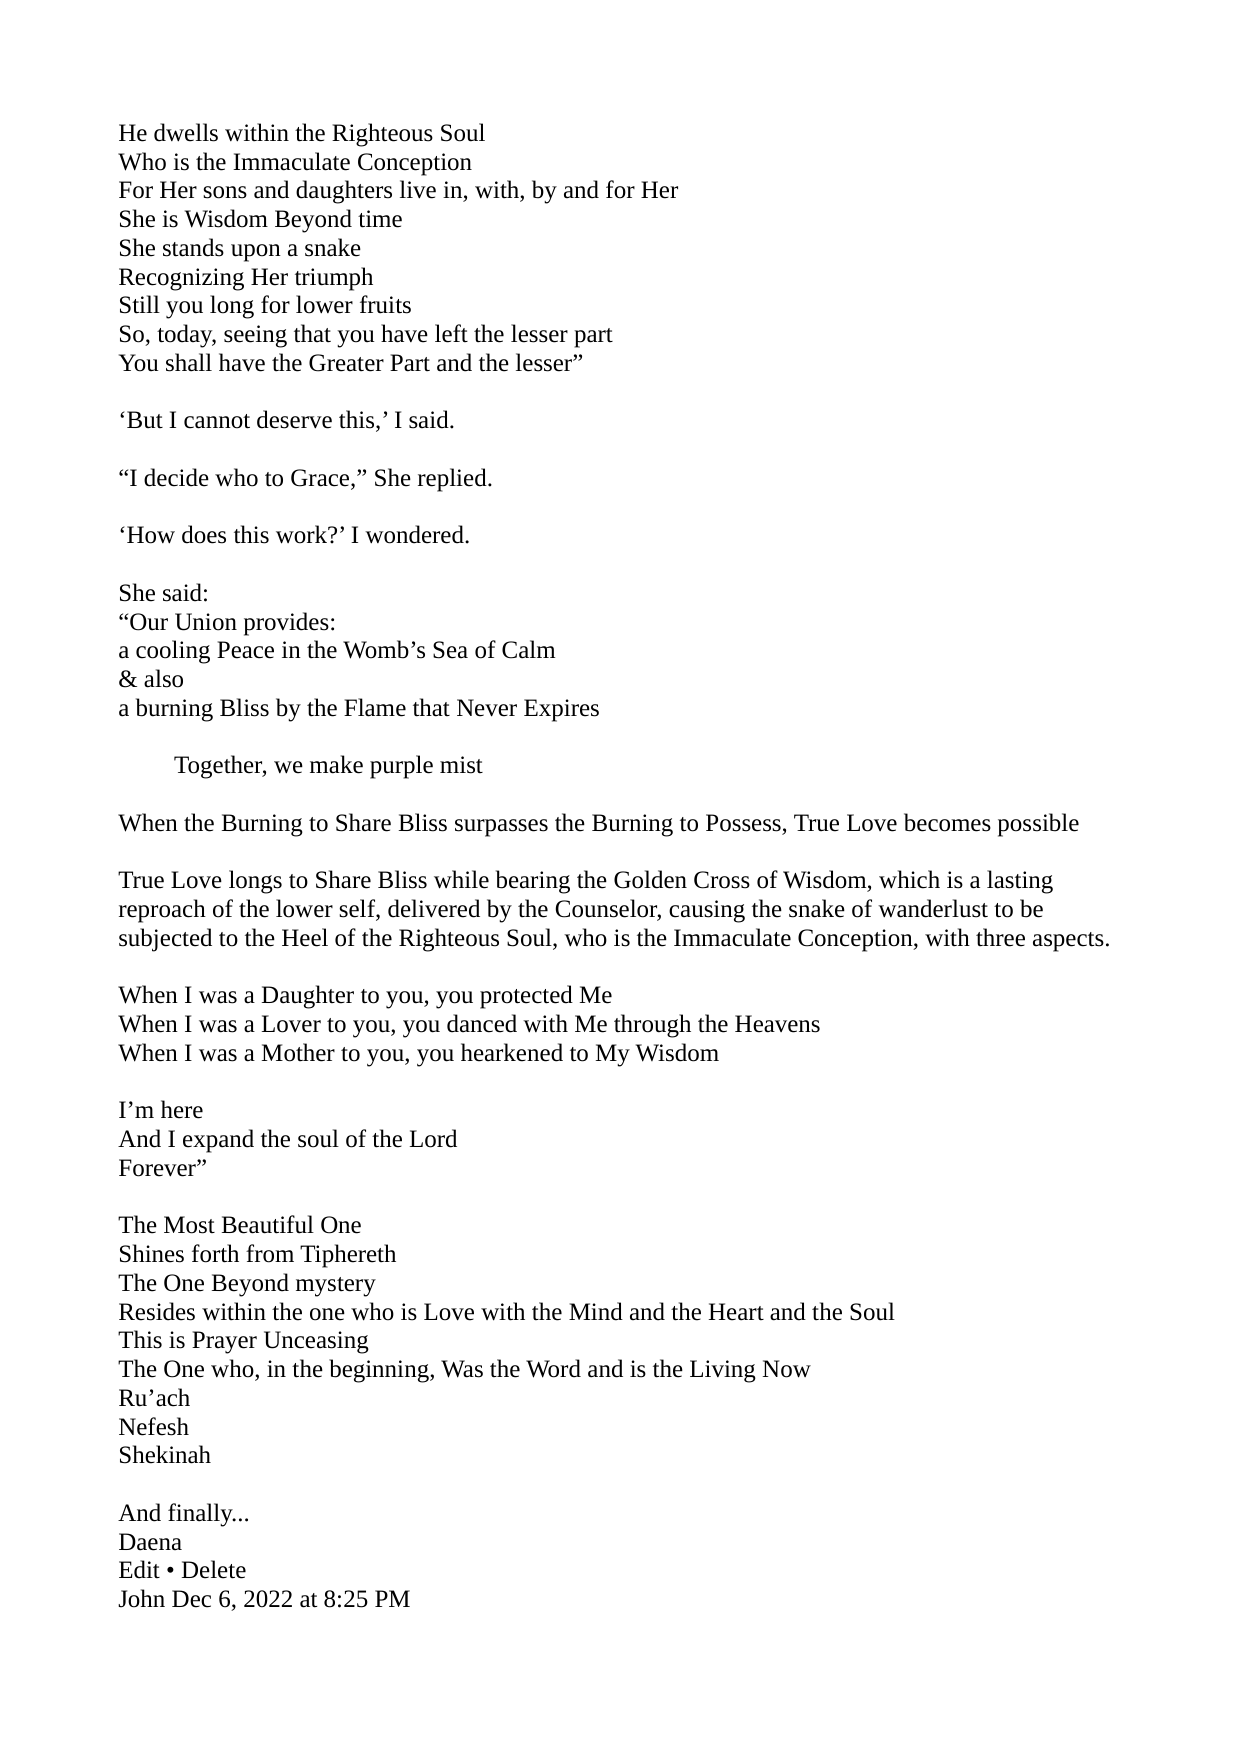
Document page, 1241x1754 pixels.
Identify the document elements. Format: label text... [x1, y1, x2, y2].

text When I was a Mother to you, you hearkened to My Wisdom [118, 1038, 1122, 1067]
text Recognizing Her triumph [118, 262, 1122, 291]
text Shekinah [118, 1441, 1122, 1469]
text “I decide who to Grace,” She replied. [118, 463, 1122, 492]
text True Love longs to Share Bliss while bearing the Golden Cross of Wisdom, which is a lasting reproach of the lower self, delivered by the Counselor, causing the snake of wanderlust to be subjected to the Heel of the Righteous Soul, who is the Immaculate Conception, with three aspects. [118, 866, 1122, 952]
text & also [118, 664, 1122, 693]
text She is Wisdom Beyond time [118, 204, 1122, 233]
text Shines forth from Tiphereth [118, 1239, 1122, 1268]
text John Dec 6, 2022 at 8:25 PM [118, 1584, 1122, 1613]
text Edit • Delete [118, 1556, 1122, 1584]
text When I was a Lover to you, you danced with Me through the Heavens [118, 1009, 1122, 1038]
text For Her sons and daughters live in, with, by and for Her [118, 176, 1122, 204]
text I’m here [118, 1096, 1122, 1124]
text Who is the Immaculate Conception [118, 147, 1122, 176]
text The Most Beautiful One [118, 1211, 1122, 1239]
text She stands upon a snake [118, 233, 1122, 262]
text a burning Bliss by the Flame that Never Expires [118, 693, 1122, 722]
text “Our Union provides: [118, 607, 1122, 636]
text And I expand the soul of the Lord [118, 1124, 1122, 1153]
text Together, we make purple mist [118, 751, 1122, 779]
text When the Burning to Share Bliss surpasses the Burning to Possess, True Love becomes possible [118, 808, 1122, 837]
text Daena [118, 1527, 1122, 1556]
text Ru’ach [118, 1383, 1122, 1412]
text The One Beyond mystery [118, 1268, 1122, 1297]
text The One who, in the beginning, Was the Word and is the Living Now [118, 1354, 1122, 1383]
text Resides within the one who is Love with the Mind and the Heart and the Soul [118, 1297, 1122, 1326]
text He dwells within the Righteous Soul [118, 118, 1122, 147]
text ‘But I cannot deserve this,’ I said. [118, 406, 1122, 434]
text So, today, seeing that you have left the lesser part [118, 319, 1122, 348]
text a cooling Peace in the Womb’s Sea of Calm [118, 636, 1122, 664]
text This is Prayer Unceasing [118, 1326, 1122, 1354]
text She said: [118, 578, 1122, 607]
text ‘How does this work?’ I wondered. [118, 521, 1122, 549]
text Still you long for lower fruits [118, 291, 1122, 319]
text When I was a Daughter to you, you protected Me [118, 981, 1122, 1009]
text And finally... [118, 1498, 1122, 1527]
text Forever” [118, 1153, 1122, 1182]
text You shall have the Greater Part and the lesser” [118, 348, 1122, 377]
text Nefesh [118, 1412, 1122, 1441]
